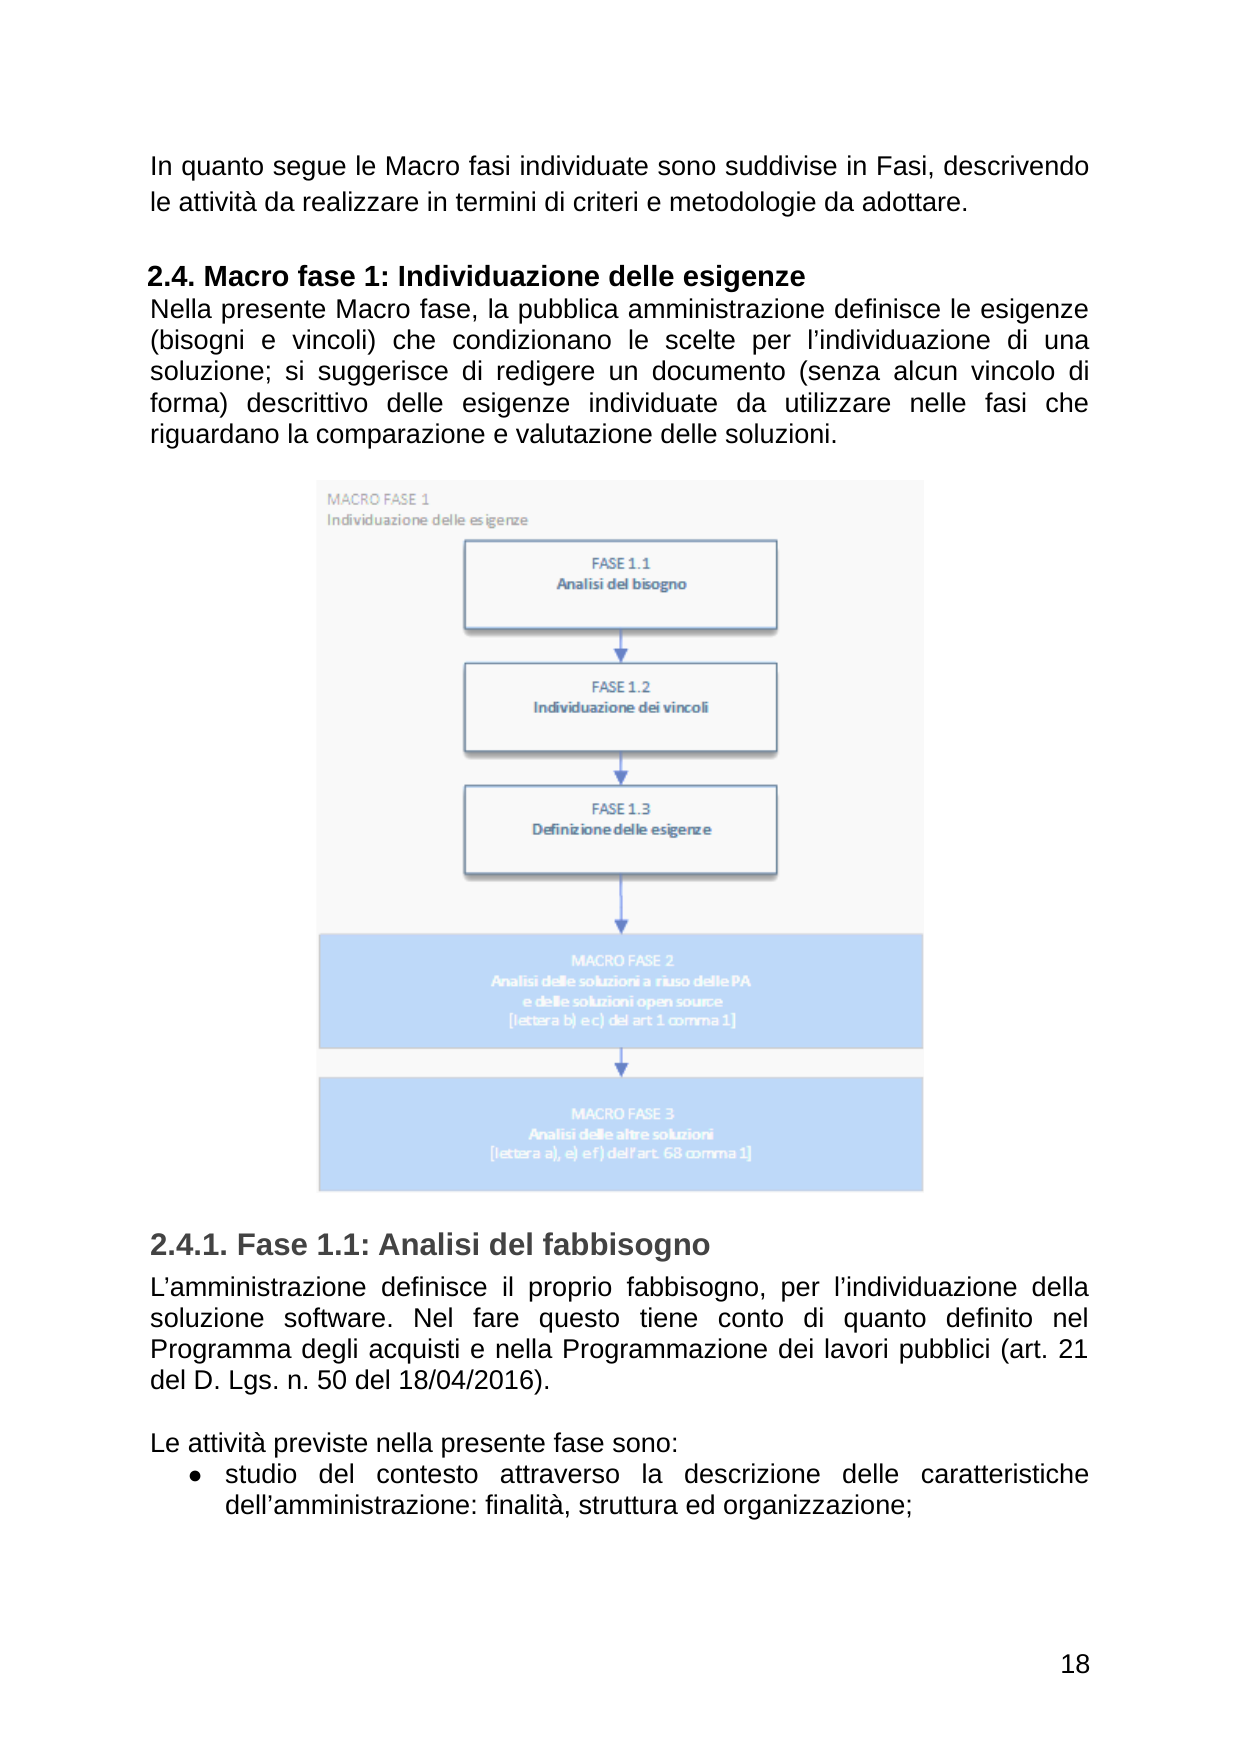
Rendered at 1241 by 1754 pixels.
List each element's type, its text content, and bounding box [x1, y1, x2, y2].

subtitle 2.4.1. Fase 1.1: Analisi del fabbisogno [150, 1226, 1090, 1262]
picture [316, 480, 924, 1193]
list studio del contesto attraverso la descrizione delle caratteristiche dell’amministrazione: finalità, struttura ed organizzazione; [187, 1458, 1090, 1521]
text L’amministrazione definisce il proprio fabbisogno, per l’individuazione della soluzione software. Nel fare questo tiene conto di quanto definito nel Programma degli acquisti e nella Programmazione dei lavori pubblici (art. 21 del D. Lgs. n. 50 del 18/04/2016). [150, 1271, 1090, 1396]
text Le attività previste nella presente fase sono: [150, 1427, 1090, 1458]
subtitle 2.4. Macro fase 1: Individuazione delle esigenze [147, 259, 1090, 293]
text Nella presente Macro fase, la pubblica amministrazione definisce le esigenze (bisogni e vincoli) che condizionano le scelte per l’individuazione di una soluzione; si suggerisce di redigere un documento (senza alcun vincolo di forma) descrittivo delle esigenze individuate da utilizzare nelle fasi che riguardano la comparazione e valutazione delle soluzioni. [150, 293, 1090, 449]
text In quanto segue le Macro fasi individuate sono suddivise in Fasi, descrivendo le attività da realizzare in termini di criteri e metodologie da adottare. [150, 150, 1090, 217]
